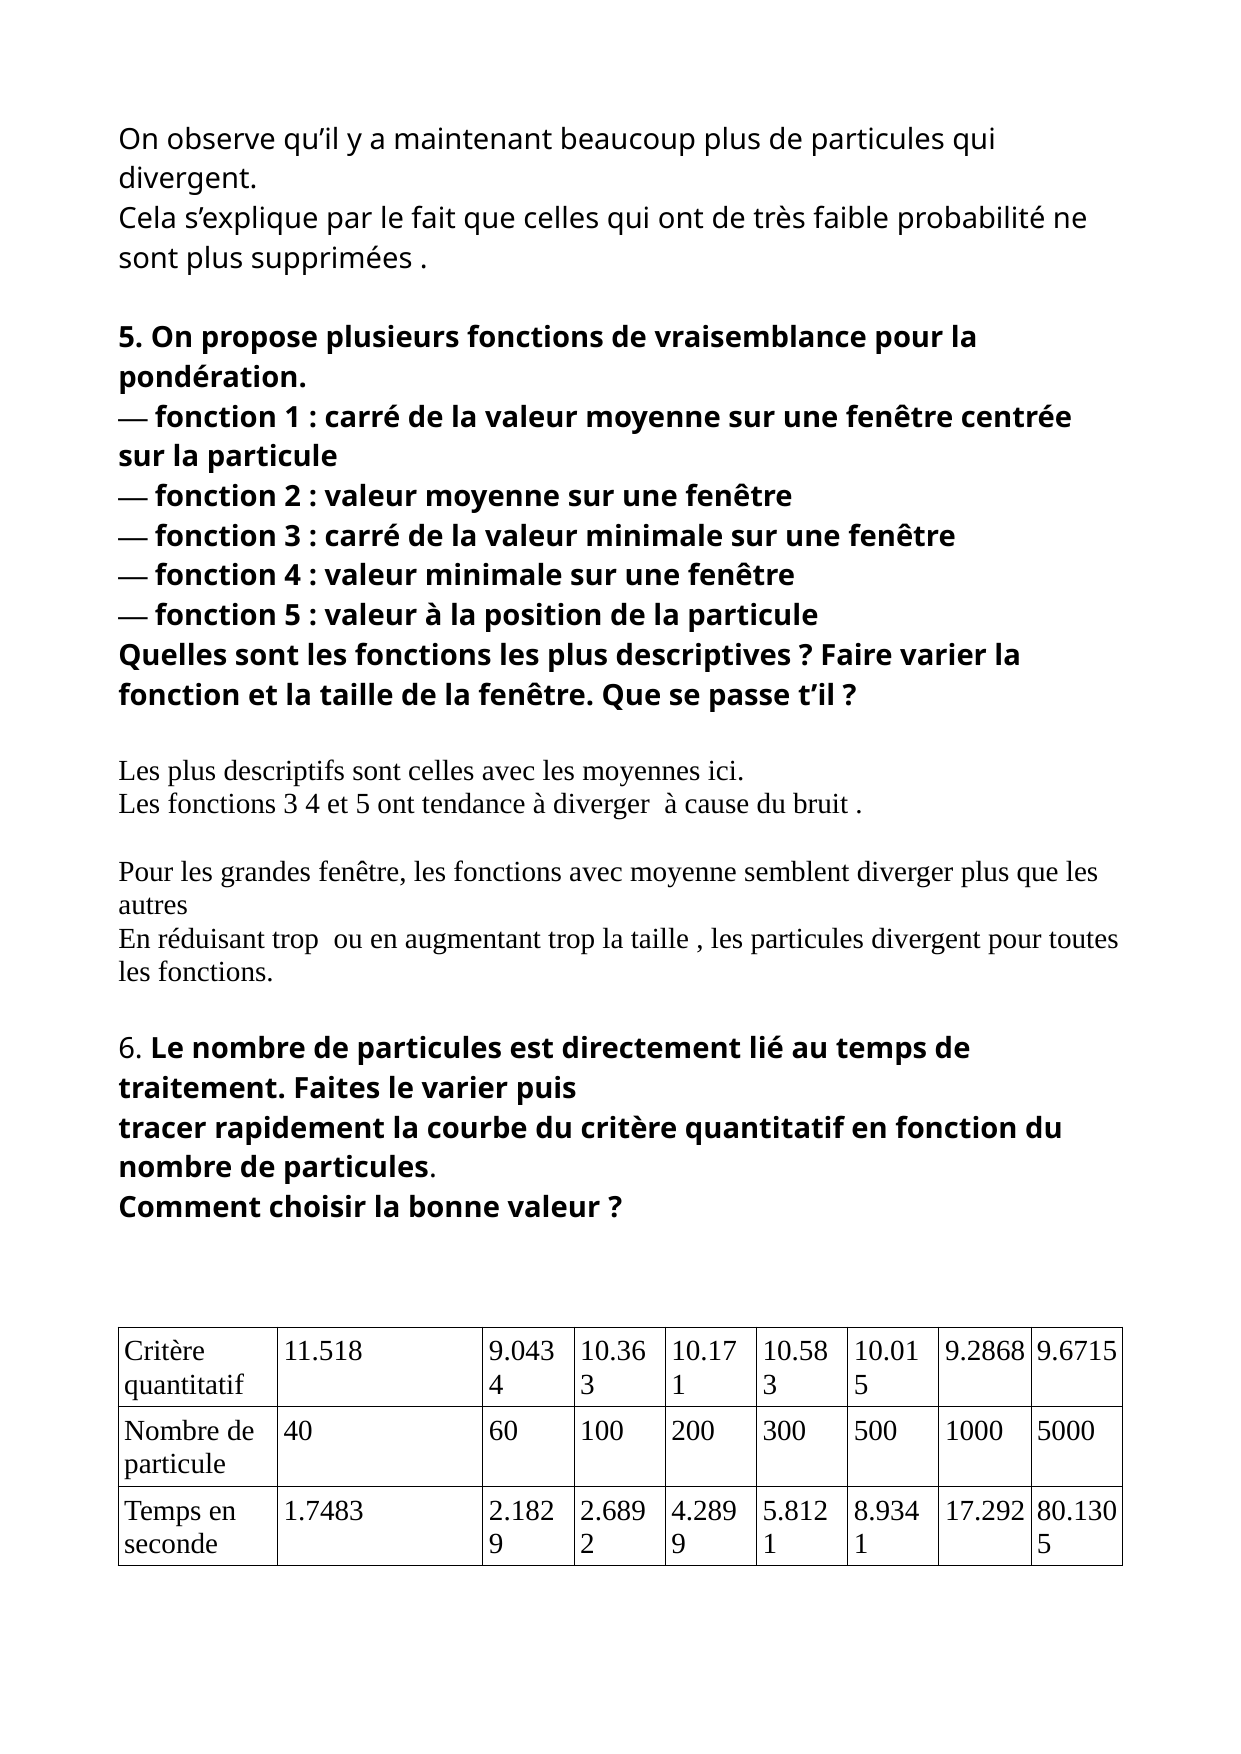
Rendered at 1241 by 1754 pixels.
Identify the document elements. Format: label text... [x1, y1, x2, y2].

table_header 9.6715 [1032, 1328, 1122, 1406]
table_cell 300 [757, 1407, 847, 1486]
table_cell 1000 [939, 1407, 1031, 1486]
table_header 9.2868 [939, 1328, 1031, 1406]
table_cell 5000 [1032, 1407, 1122, 1486]
table_header 10.363 [575, 1328, 665, 1406]
text En réduisant trop ou en augmentant trop la taille , les particules divergent pour toutes les fonctions. [118, 921, 1122, 988]
table_cell 100 [575, 1407, 665, 1486]
table_cell 500 [848, 1407, 938, 1486]
table_cell 17.292 [939, 1487, 1031, 1565]
table_header 10.583 [757, 1328, 847, 1406]
table_cell 1.7483 [278, 1487, 482, 1565]
table_cell 8.9341 [848, 1487, 938, 1565]
text Pour les grandes fenêtre, les fonctions avec moyenne semblent diverger plus que les autres [118, 854, 1122, 921]
table_cell 2.1829 [483, 1487, 574, 1565]
table_header 10.171 [666, 1328, 756, 1406]
table_cell 2.6892 [575, 1487, 665, 1565]
text Les fonctions 3 4 et 5 ont tendance à diverger à cause du bruit . [118, 787, 1122, 820]
table_cell 200 [666, 1407, 756, 1486]
text 6. Le nombre de particules est directement lié au temps de traitement. Faites le varier puis tracer rapidement la courbe du critère quantitatif en fonction du nombre de particules. Comment choisir la bonne valeur ? [118, 1028, 1122, 1226]
table_header 11.518 [278, 1328, 482, 1406]
table_cell Nombre de particule [119, 1407, 277, 1486]
table_cell 5.8121 [757, 1487, 847, 1565]
text Cela s’explique par le fait que celles qui ont de très faible probabilité ne sont plus supprimées . [118, 197, 1122, 277]
table_cell 4.2899 [666, 1487, 756, 1565]
table_header 10.015 [848, 1328, 938, 1406]
table_cell 60 [483, 1407, 574, 1486]
text On observe qu’il y a maintenant beaucoup plus de particules qui divergent. [118, 118, 1122, 197]
text Les plus descriptifs sont celles avec les moyennes ici. [118, 753, 1122, 787]
table_cell Temps en seconde [119, 1487, 277, 1565]
table_header 9.0434 [483, 1328, 574, 1406]
table_cell 40 [278, 1407, 482, 1486]
text 5. On propose plusieurs fonctions de vraisemblance pour la pondération. — fonction 1 : carré de la valeur moyenne sur une fenêtre centrée sur la particule — fonction 2 : valeur moyenne sur une fenêtre — fonction 3 : carré de la valeur minimale sur une fenêtre — fonction 4 : valeur minimale sur une fenêtre — fonction 5 : valeur à la position de la particule Quelles sont les fonctions les plus descriptives ? Faire varier la fonction et la taille de la fenêtre. Que se passe t’il ? [118, 317, 1122, 713]
table_header Critère quantitatif [119, 1328, 277, 1406]
table_cell 80.1305 [1032, 1487, 1122, 1565]
